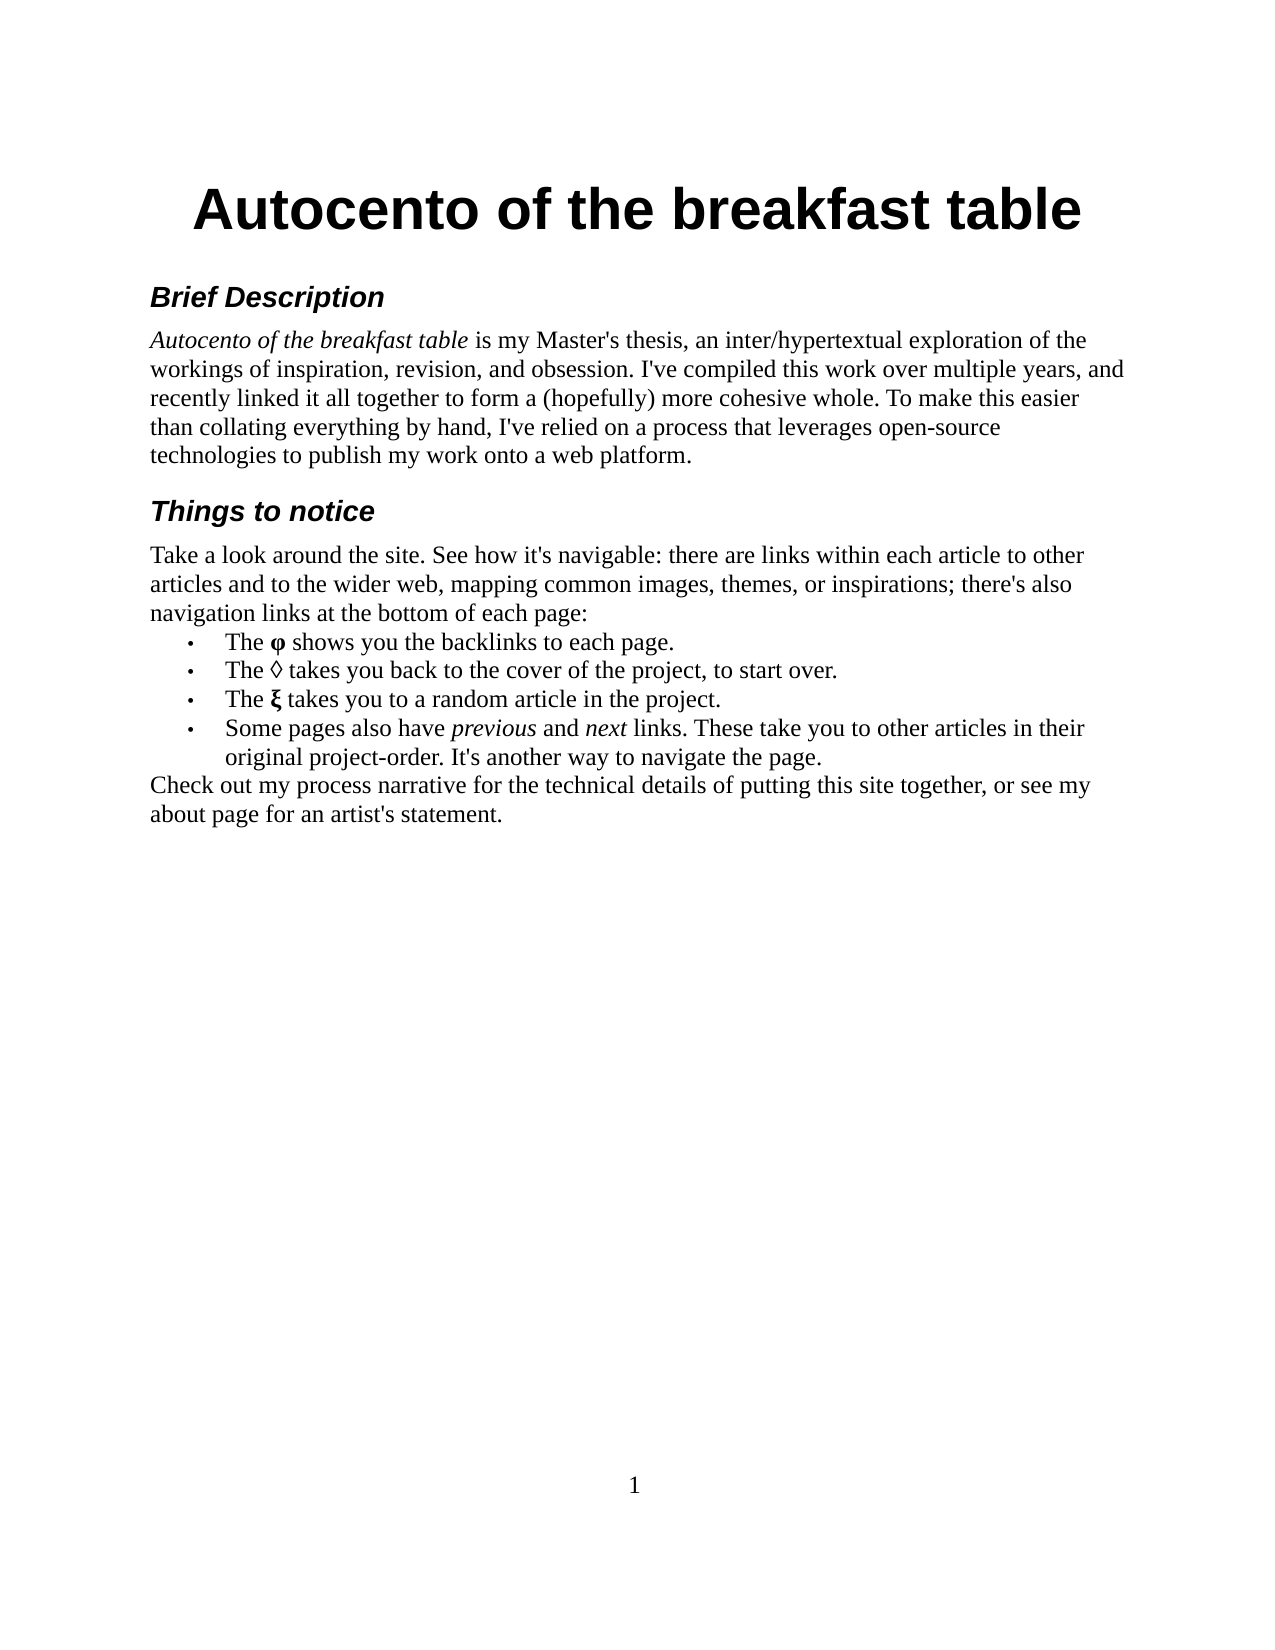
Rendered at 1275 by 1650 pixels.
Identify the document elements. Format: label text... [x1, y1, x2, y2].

text Autocento of the breakfast table is my Master's thesis, an inter/hypertextual exploration of the workings of inspiration, revision, and obsession. I've compiled this work over multiple years, and recently linked it all together to form a (hopefully) more cohesive whole. To make this easier than collating everything by hand, I've relied on a process that leverages open-source technologies to publish my work onto a web platform. [150, 326, 1125, 469]
list Some pages also have previous and next links. These take you to other articles in their original project-order. It's another way to navigate the page. [187, 713, 1125, 770]
text Take a look around the site. See how it's navigable: there are links within each article to other articles and to the wider web, mapping common images, themes, or inspirations; there's also navigation links at the bottom of each page: [150, 540, 1125, 627]
title Autocento of the breakfast table [150, 175, 1125, 242]
subtitle Brief Description [150, 279, 1125, 313]
list The φ shows you the backlinks to each page. [187, 627, 1125, 655]
text Check out my process narrative for the technical details of putting this site together, or see my about page for an artist's statement. [150, 770, 1125, 828]
list The ξ takes you to a random article in the project. [187, 684, 1125, 713]
list The ◊ takes you back to the cover of the project, to start over. [187, 655, 1125, 684]
subtitle Things to notice [150, 494, 1125, 528]
